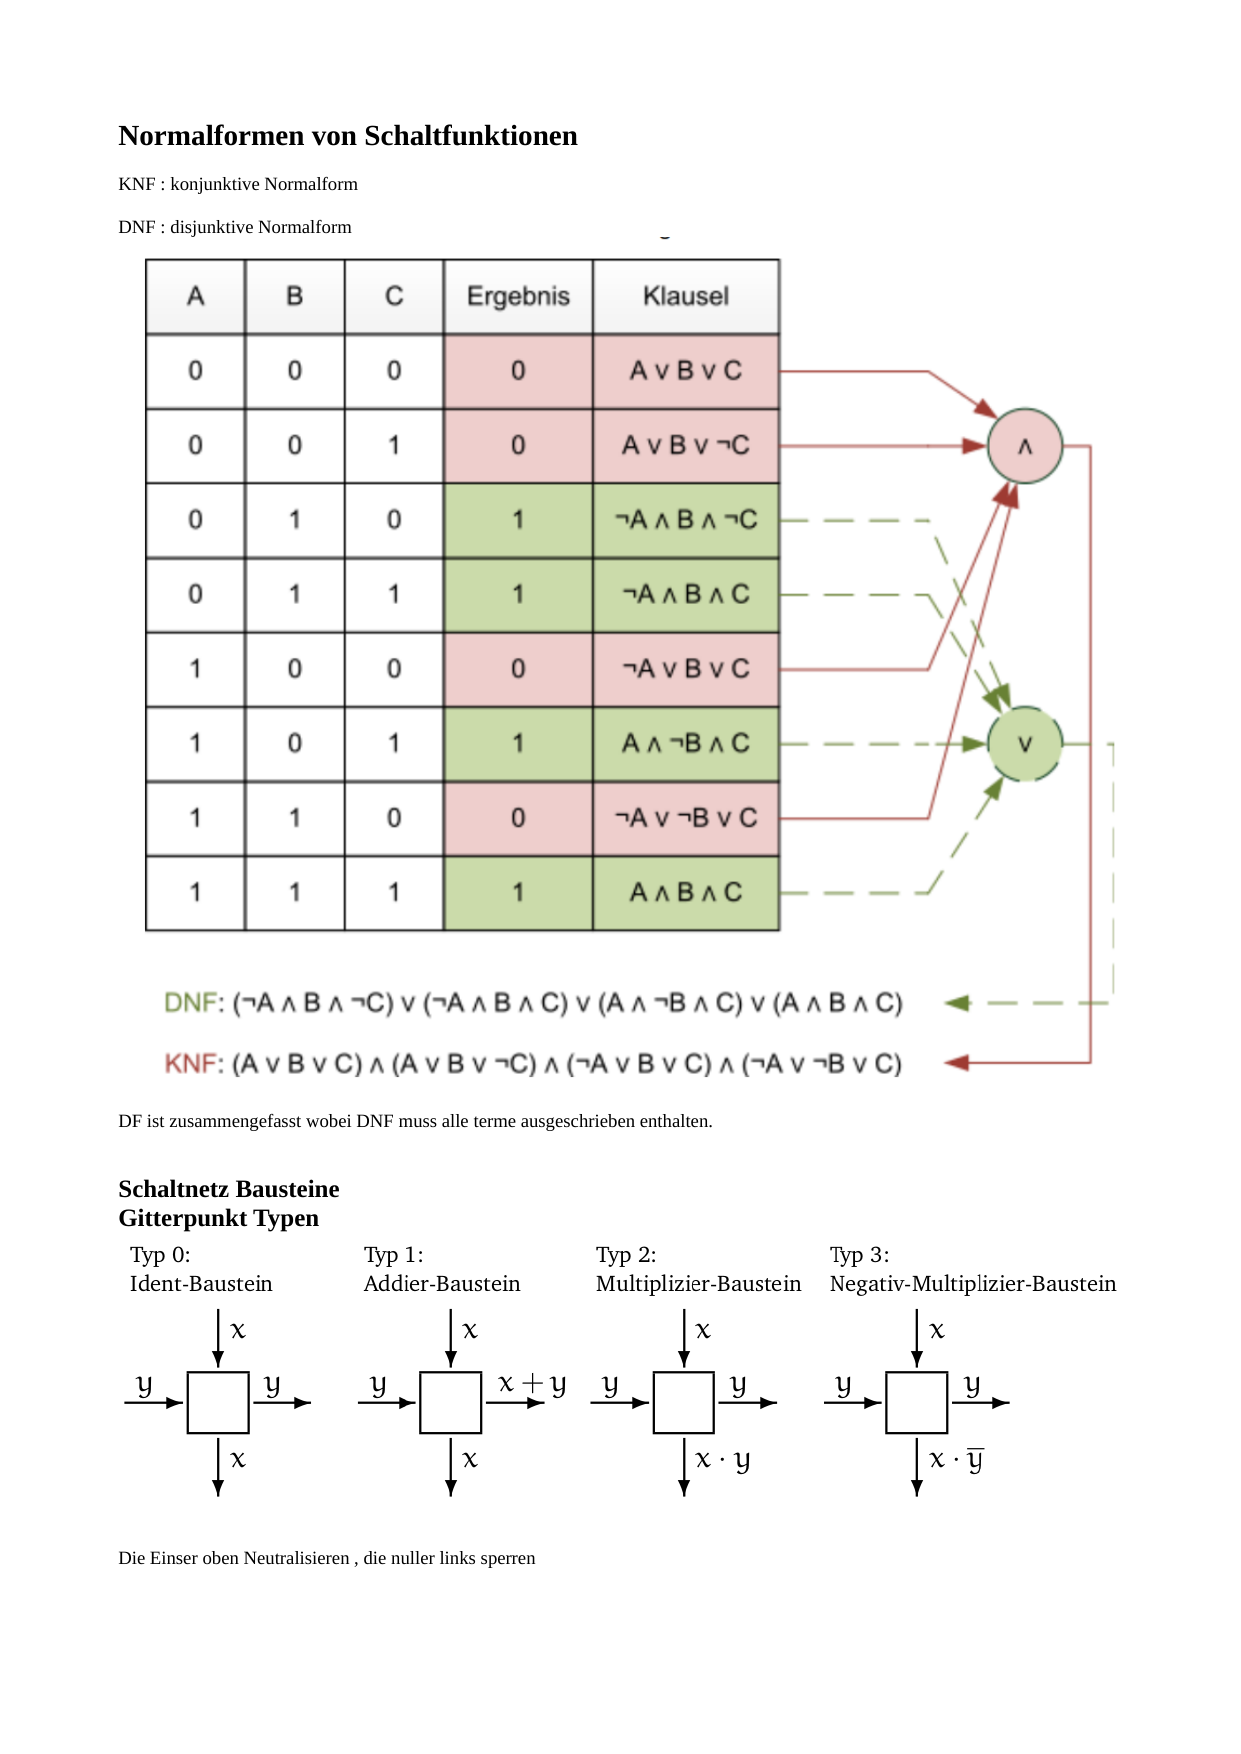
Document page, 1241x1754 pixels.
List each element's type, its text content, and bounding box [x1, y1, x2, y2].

text DF ist zusammengefasst wobei DNF muss alle terme ausgeschrieben enthalten. [118, 1110, 1122, 1131]
text KNF : konjunktive Normalform DNF : disjunktive Normalform [118, 173, 1122, 237]
text Gitterpunkt Typen [118, 1203, 1122, 1232]
text Normalformen von Schaltfunktionen [118, 118, 1122, 152]
text Schaltnetz Bausteine [118, 1174, 1122, 1203]
picture [118, 237, 1123, 1089]
picture [118, 1232, 1123, 1504]
text Die Einser oben Neutralisieren , die nuller links sperren [118, 1547, 1122, 1568]
